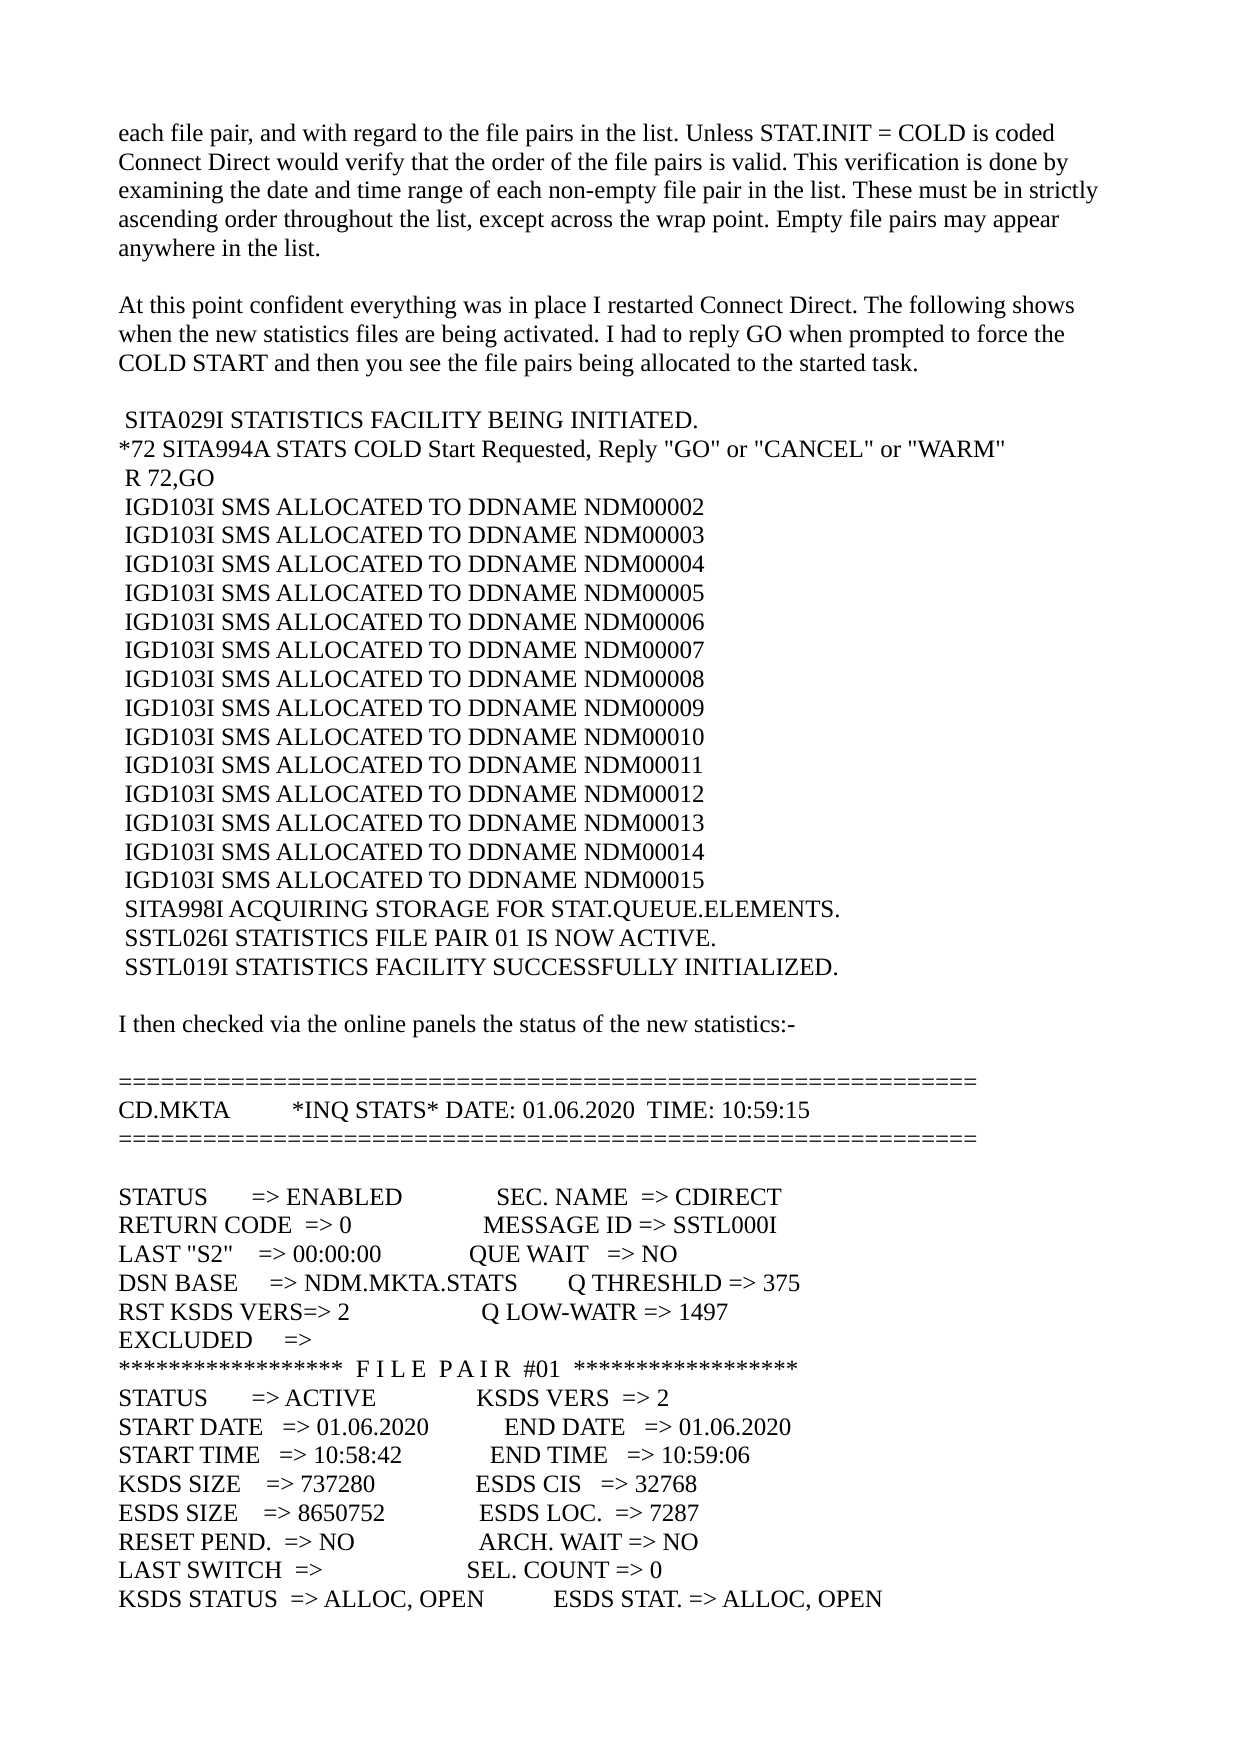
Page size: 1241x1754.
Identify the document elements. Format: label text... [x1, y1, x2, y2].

text IGD103I SMS ALLOCATED TO DDNAME NDM00002 [118, 492, 1122, 521]
text ============================================================= [118, 1067, 1122, 1096]
text IGD103I SMS ALLOCATED TO DDNAME NDM00005 [118, 578, 1122, 607]
text IGD103I SMS ALLOCATED TO DDNAME NDM00014 [118, 837, 1122, 866]
text each file pair, and with regard to the file pairs in the list. Unless STAT.INIT = COLD is coded Connect Direct would verify that the order of the file pairs is valid. This verification is done by examining the date and time range of each non-empty file pair in the list. These must be in strictly ascending order throughout the list, except across the wrap point. Empty file pairs may appear anywhere in the list. [118, 118, 1122, 262]
text RST KSDS VERS=> 2 Q LOW-WATR => 1497 [118, 1297, 1122, 1326]
text ****************** F I L E P A I R #01 ****************** [118, 1354, 1122, 1383]
text R 72,GO [118, 463, 1122, 492]
text RETURN CODE => 0 MESSAGE ID => SSTL000I [118, 1211, 1122, 1239]
text DSN BASE => NDM.MKTA.STATS Q THRESHLD => 375 [118, 1268, 1122, 1297]
text IGD103I SMS ALLOCATED TO DDNAME NDM00003 [118, 521, 1122, 549]
text RESET PEND. => NO ARCH. WAIT => NO [118, 1527, 1122, 1556]
text IGD103I SMS ALLOCATED TO DDNAME NDM00011 [118, 751, 1122, 779]
text STATUS => ENABLED SEC. NAME => CDIRECT [118, 1182, 1122, 1211]
text SITA029I STATISTICS FACILITY BEING INITIATED. [118, 406, 1122, 434]
text LAST "S2" => 00:00:00 QUE WAIT => NO [118, 1239, 1122, 1268]
text SSTL026I STATISTICS FILE PAIR 01 IS NOW ACTIVE. [118, 923, 1122, 952]
text IGD103I SMS ALLOCATED TO DDNAME NDM00009 [118, 693, 1122, 722]
text IGD103I SMS ALLOCATED TO DDNAME NDM00015 [118, 866, 1122, 894]
text At this point confident everything was in place I restarted Connect Direct. The following shows when the new statistics files are being activated. I had to reply GO when prompted to force the COLD START and then you see the file pairs being allocated to the started task. [118, 291, 1122, 377]
text KSDS STATUS => ALLOC, OPEN ESDS STAT. => ALLOC, OPEN [118, 1584, 1122, 1613]
text KSDS SIZE => 737280 ESDS CIS => 32768 [118, 1469, 1122, 1498]
text ============================================================= [118, 1124, 1122, 1153]
text IGD103I SMS ALLOCATED TO DDNAME NDM00010 [118, 722, 1122, 751]
text SSTL019I STATISTICS FACILITY SUCCESSFULLY INITIALIZED. [118, 952, 1122, 981]
text EXCLUDED => [118, 1326, 1122, 1354]
text START DATE => 01.06.2020 END DATE => 01.06.2020 [118, 1412, 1122, 1441]
text IGD103I SMS ALLOCATED TO DDNAME NDM00007 [118, 636, 1122, 664]
text *72 SITA994A STATS COLD Start Requested, Reply "GO" or "CANCEL" or "WARM" [118, 434, 1122, 463]
text I then checked via the online panels the status of the new statistics:- [118, 1009, 1122, 1038]
text SITA998I ACQUIRING STORAGE FOR STAT.QUEUE.ELEMENTS. [118, 894, 1122, 923]
text IGD103I SMS ALLOCATED TO DDNAME NDM00012 [118, 779, 1122, 808]
text IGD103I SMS ALLOCATED TO DDNAME NDM00008 [118, 664, 1122, 693]
text IGD103I SMS ALLOCATED TO DDNAME NDM00004 [118, 549, 1122, 578]
text IGD103I SMS ALLOCATED TO DDNAME NDM00006 [118, 607, 1122, 636]
text START TIME => 10:58:42 END TIME => 10:59:06 [118, 1441, 1122, 1469]
text CD.MKTA *INQ STATS* DATE: 01.06.2020 TIME: 10:59:15 [118, 1096, 1122, 1124]
text LAST SWITCH => SEL. COUNT => 0 [118, 1556, 1122, 1584]
text STATUS => ACTIVE KSDS VERS => 2 [118, 1383, 1122, 1412]
text IGD103I SMS ALLOCATED TO DDNAME NDM00013 [118, 808, 1122, 837]
text ESDS SIZE => 8650752 ESDS LOC. => 7287 [118, 1498, 1122, 1527]
